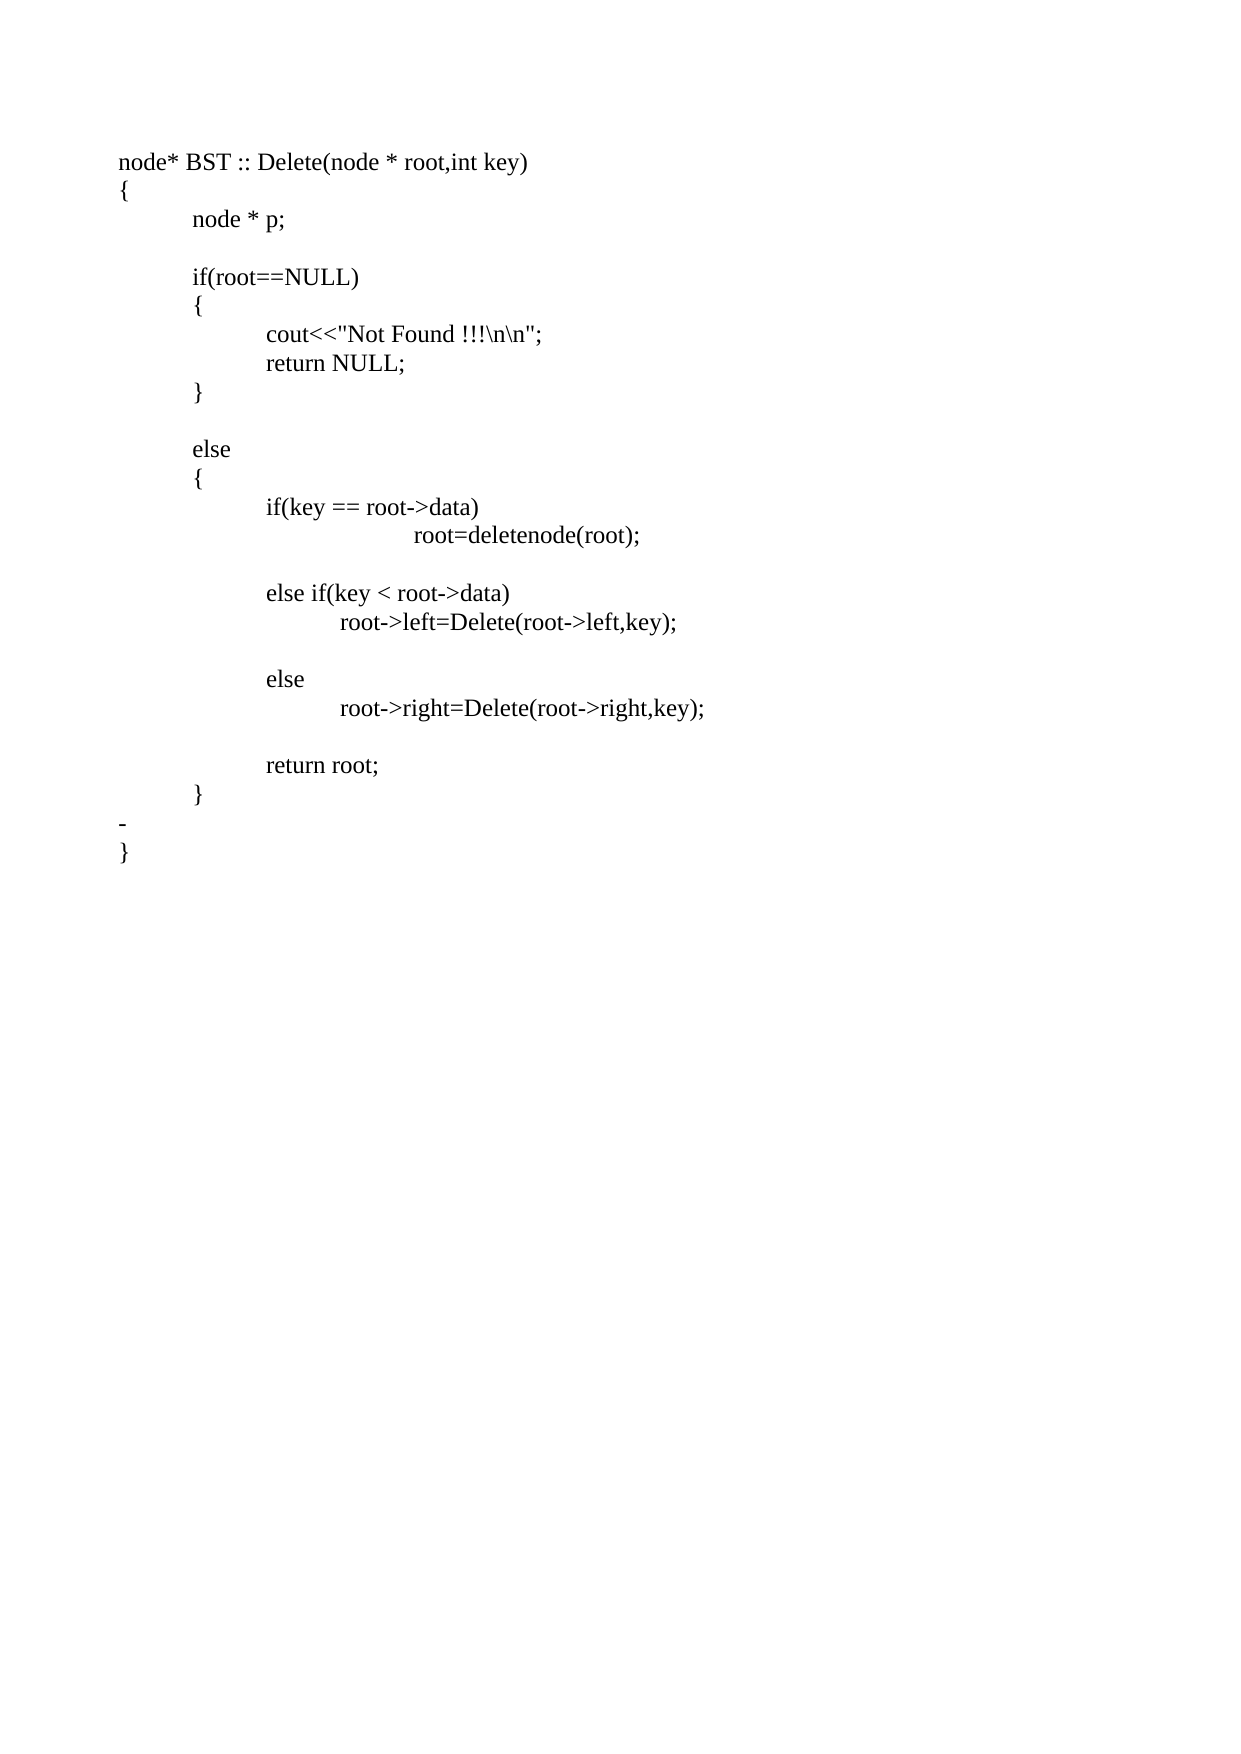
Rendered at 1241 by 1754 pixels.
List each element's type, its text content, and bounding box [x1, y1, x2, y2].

text } [118, 837, 1122, 866]
text root->left=Delete(root->left,key); [118, 607, 1122, 636]
text else [118, 434, 1122, 463]
text else [118, 664, 1122, 693]
text if(root==NULL) [118, 262, 1122, 291]
text cout<<"Not Found !!!\n\n"; [118, 319, 1122, 348]
text - [118, 808, 1122, 837]
text return root; [118, 751, 1122, 779]
text node * p; [118, 204, 1122, 233]
text root=deletenode(root); [118, 521, 1122, 549]
text node* BST :: Delete(node * root,int key) [118, 147, 1122, 176]
text { [118, 291, 1122, 319]
text return NULL; [118, 348, 1122, 377]
text else if(key < root->data) [118, 578, 1122, 607]
text } [118, 377, 1122, 406]
text { [118, 463, 1122, 492]
text } [118, 779, 1122, 808]
text if(key == root->data) [118, 492, 1122, 521]
text root->right=Delete(root->right,key); [118, 693, 1122, 722]
text { [118, 176, 1122, 204]
